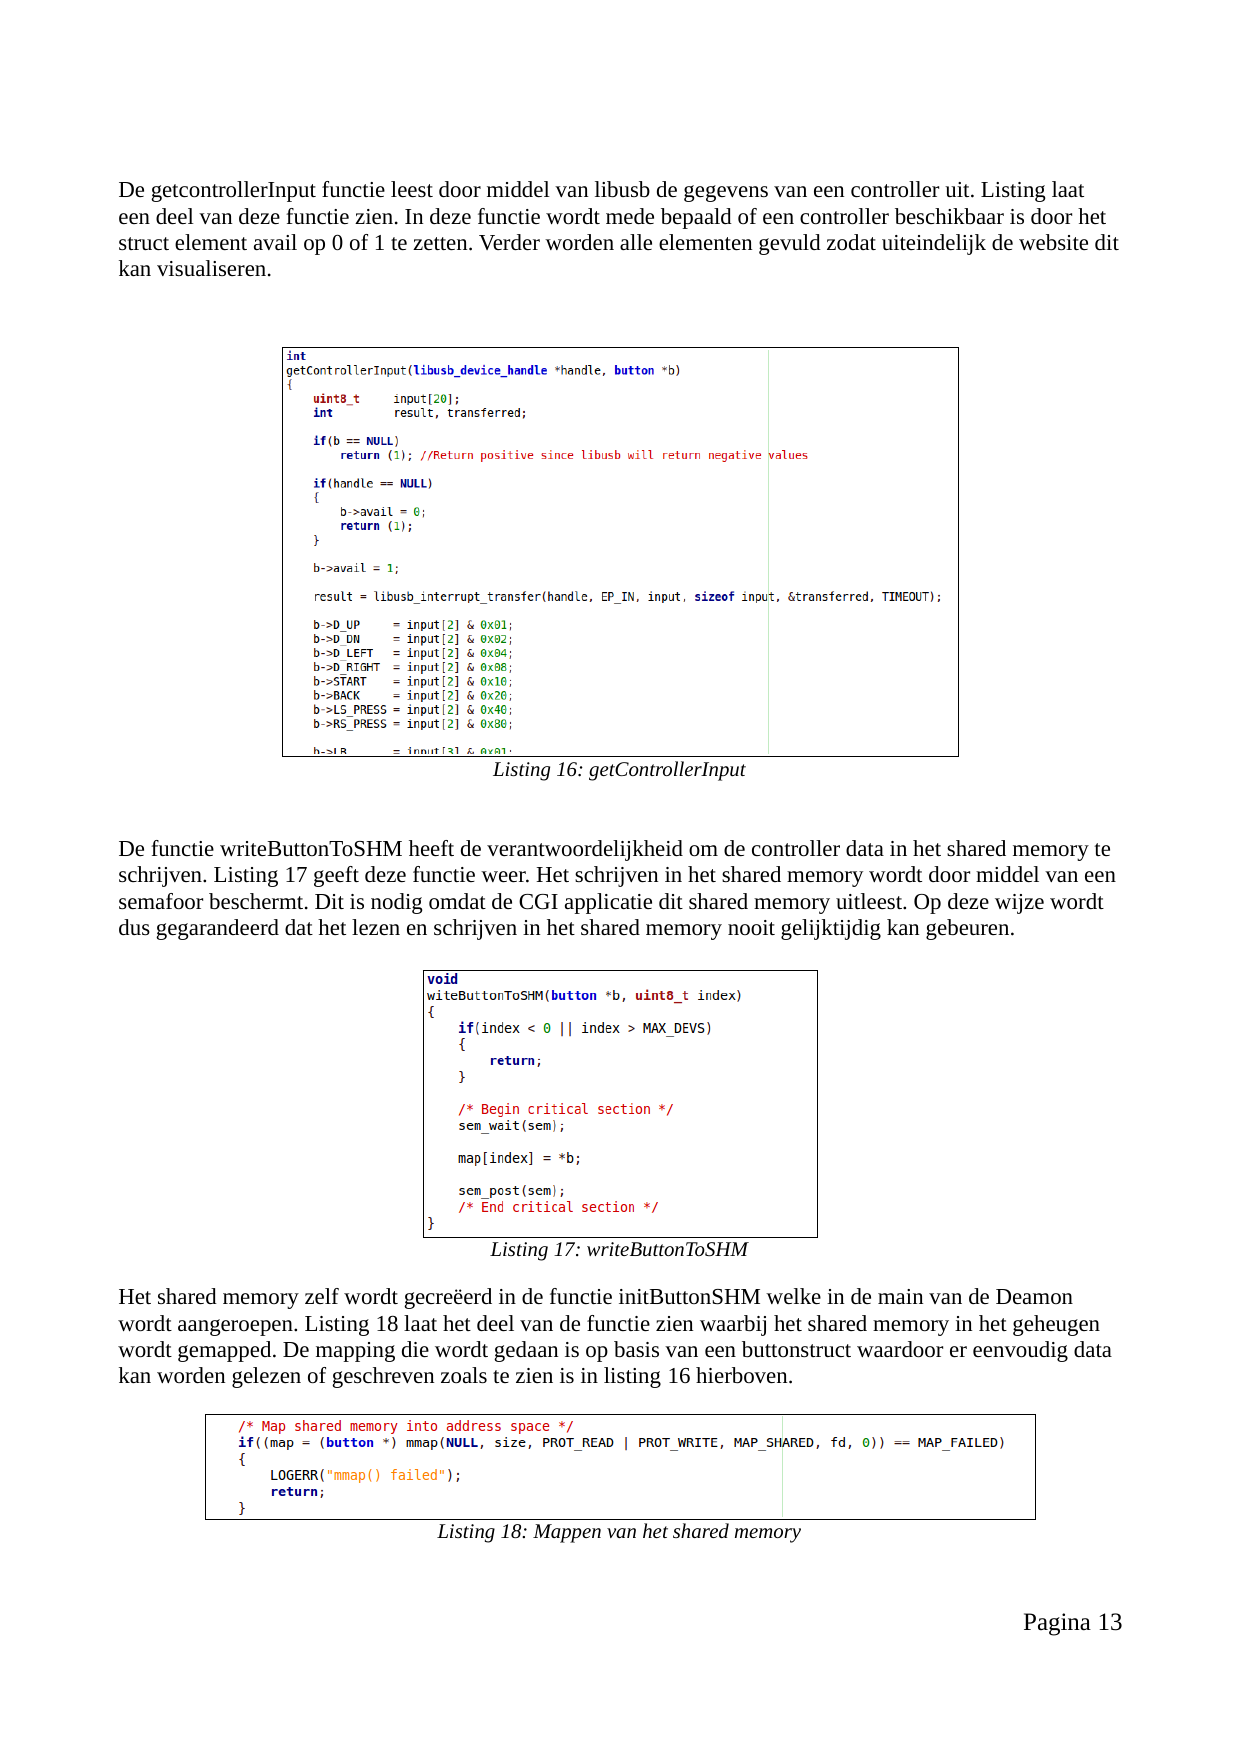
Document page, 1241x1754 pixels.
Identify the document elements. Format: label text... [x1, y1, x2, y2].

list Listing 17: writeButtonToSHM [423, 1238, 817, 1261]
picture [285, 350, 955, 754]
text De functie writeButtonToSHM heeft de verantwoordelijkheid om de controller data in het shared memory te schrijven. Listing 17 geeft deze functie weer. Het schrijven in het shared memory wordt door middel van een semafoor beschermt. Dit is nodig omdat de CGI applicatie dit shared memory uitleest. Op deze wijze wordt dus gegarandeerd dat het lezen en schrijven in het shared memory nooit gelijktijdig kan gebeuren. [118, 835, 1122, 941]
picture [425, 973, 815, 1234]
text De getcontrollerInput functie leest door middel van libusb de gegevens van een controller uit. Listing laat een deel van deze functie zien. In deze functie wordt mede bepaald of een controller beschikbaar is door het struct element avail op 0 of 1 te zetten. Verder worden alle elementen gevuld zodat uiteindelijk de website dit kan visualiseren. [118, 176, 1122, 282]
list Listing 18: Mappen van het shared memory [205, 1520, 1036, 1543]
picture [207, 1416, 1033, 1517]
list [424, 971, 817, 1237]
list Listing 16: getControllerInput [282, 757, 958, 781]
list [283, 348, 958, 756]
text Het shared memory zelf wordt gecreëerd in de functie initButtonSHM welke in de main van de Deamon wordt aangeroepen. Listing 18 laat het deel van de functie zien waarbij het shared memory in het geheugen wordt gemapped. De mapping die wordt gedaan is op basis van een buttonstruct waardoor er eenvoudig data kan worden gelezen of geschreven zoals te zien is in listing 16 hierboven. [118, 1283, 1122, 1389]
